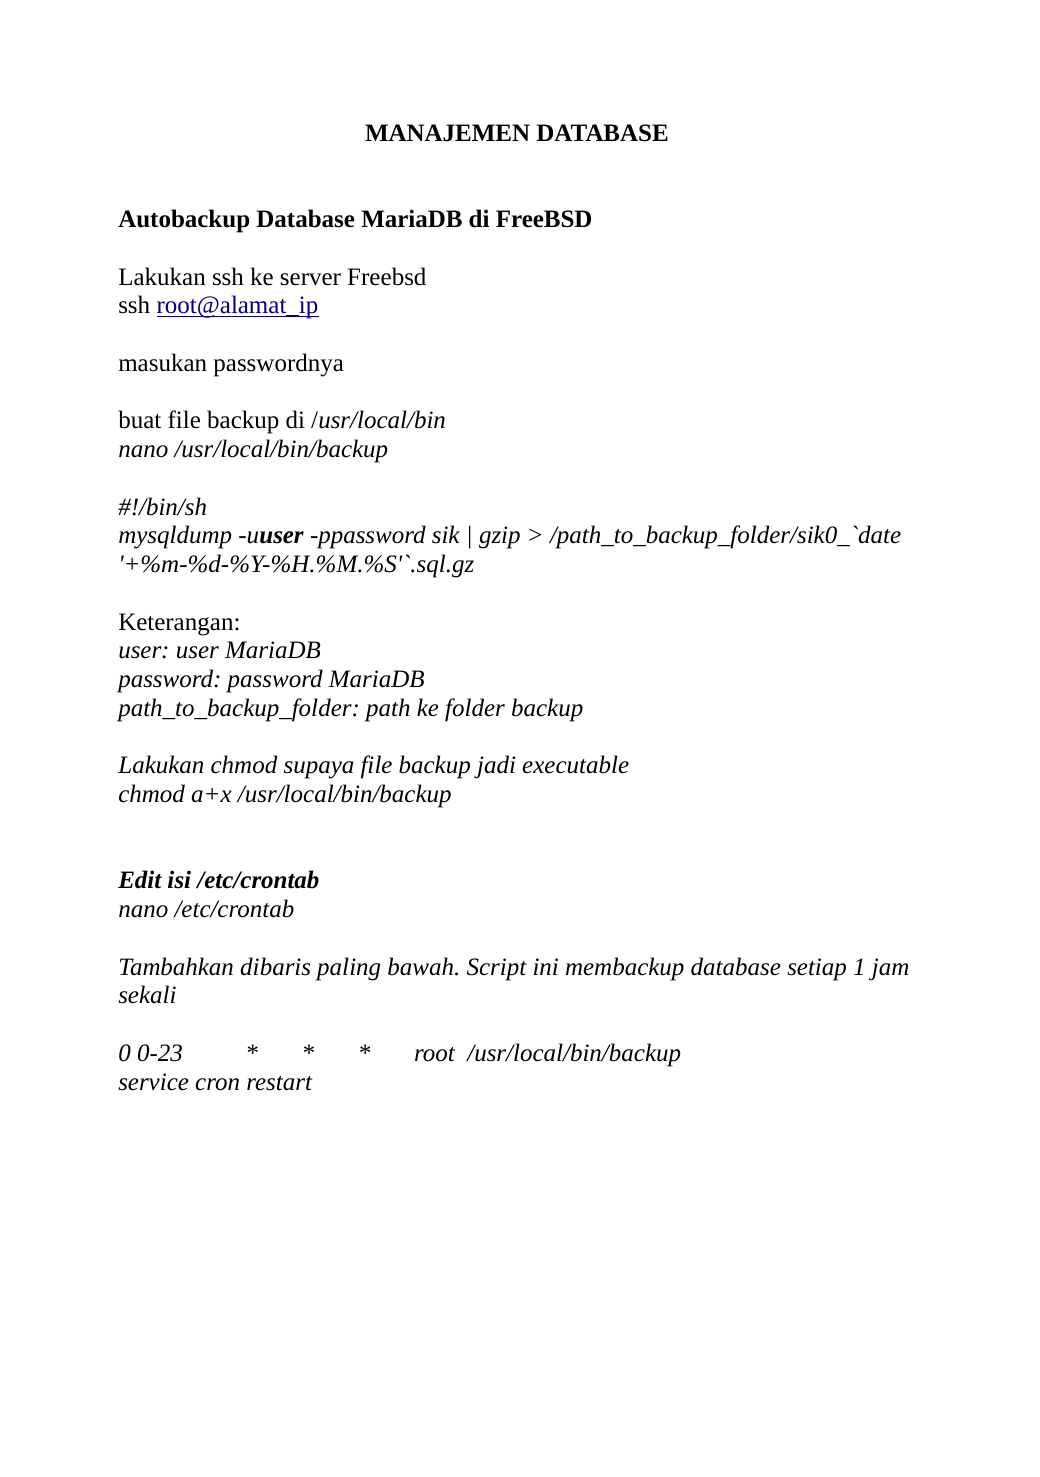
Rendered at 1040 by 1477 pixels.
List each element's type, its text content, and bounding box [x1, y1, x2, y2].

text #!/bin/sh [118, 492, 921, 521]
text buat file backup di /usr/local/bin [118, 406, 921, 434]
text MANAJEMEN DATABASE [118, 118, 921, 147]
text Lakukan ssh ke server Freebsd [118, 262, 921, 291]
text nano /etc/crontab [118, 894, 921, 923]
text chmod a+x /usr/local/bin/backup [118, 779, 921, 808]
text mysqldump -uuser -ppassword sik | gzip > /path_to_backup_folder/sik0_`date '+%m-%d-%Y-%H.%M.%S'`.sql.gz [118, 521, 921, 578]
text Edit isi /etc/crontab [118, 866, 921, 894]
text Tambahkan dibaris paling bawah. Script ini membackup database setiap 1 jam sekali [118, 952, 921, 1009]
text Keterangan: [118, 607, 921, 636]
text path_to_backup_folder: path ke folder backup [118, 693, 921, 722]
text nano /usr/local/bin/backup [118, 434, 921, 463]
text password: password MariaDB [118, 664, 921, 693]
text ssh root@alamat_ip [118, 291, 921, 319]
text 0 0-23 * * * root /usr/local/bin/backup [118, 1038, 921, 1067]
text masukan passwordnya [118, 348, 921, 377]
text Lakukan chmod supaya file backup jadi executable [118, 751, 921, 779]
text user: user MariaDB [118, 636, 921, 664]
text Autobackup Database MariaDB di FreeBSD [118, 204, 921, 233]
text service cron restart [118, 1067, 921, 1096]
